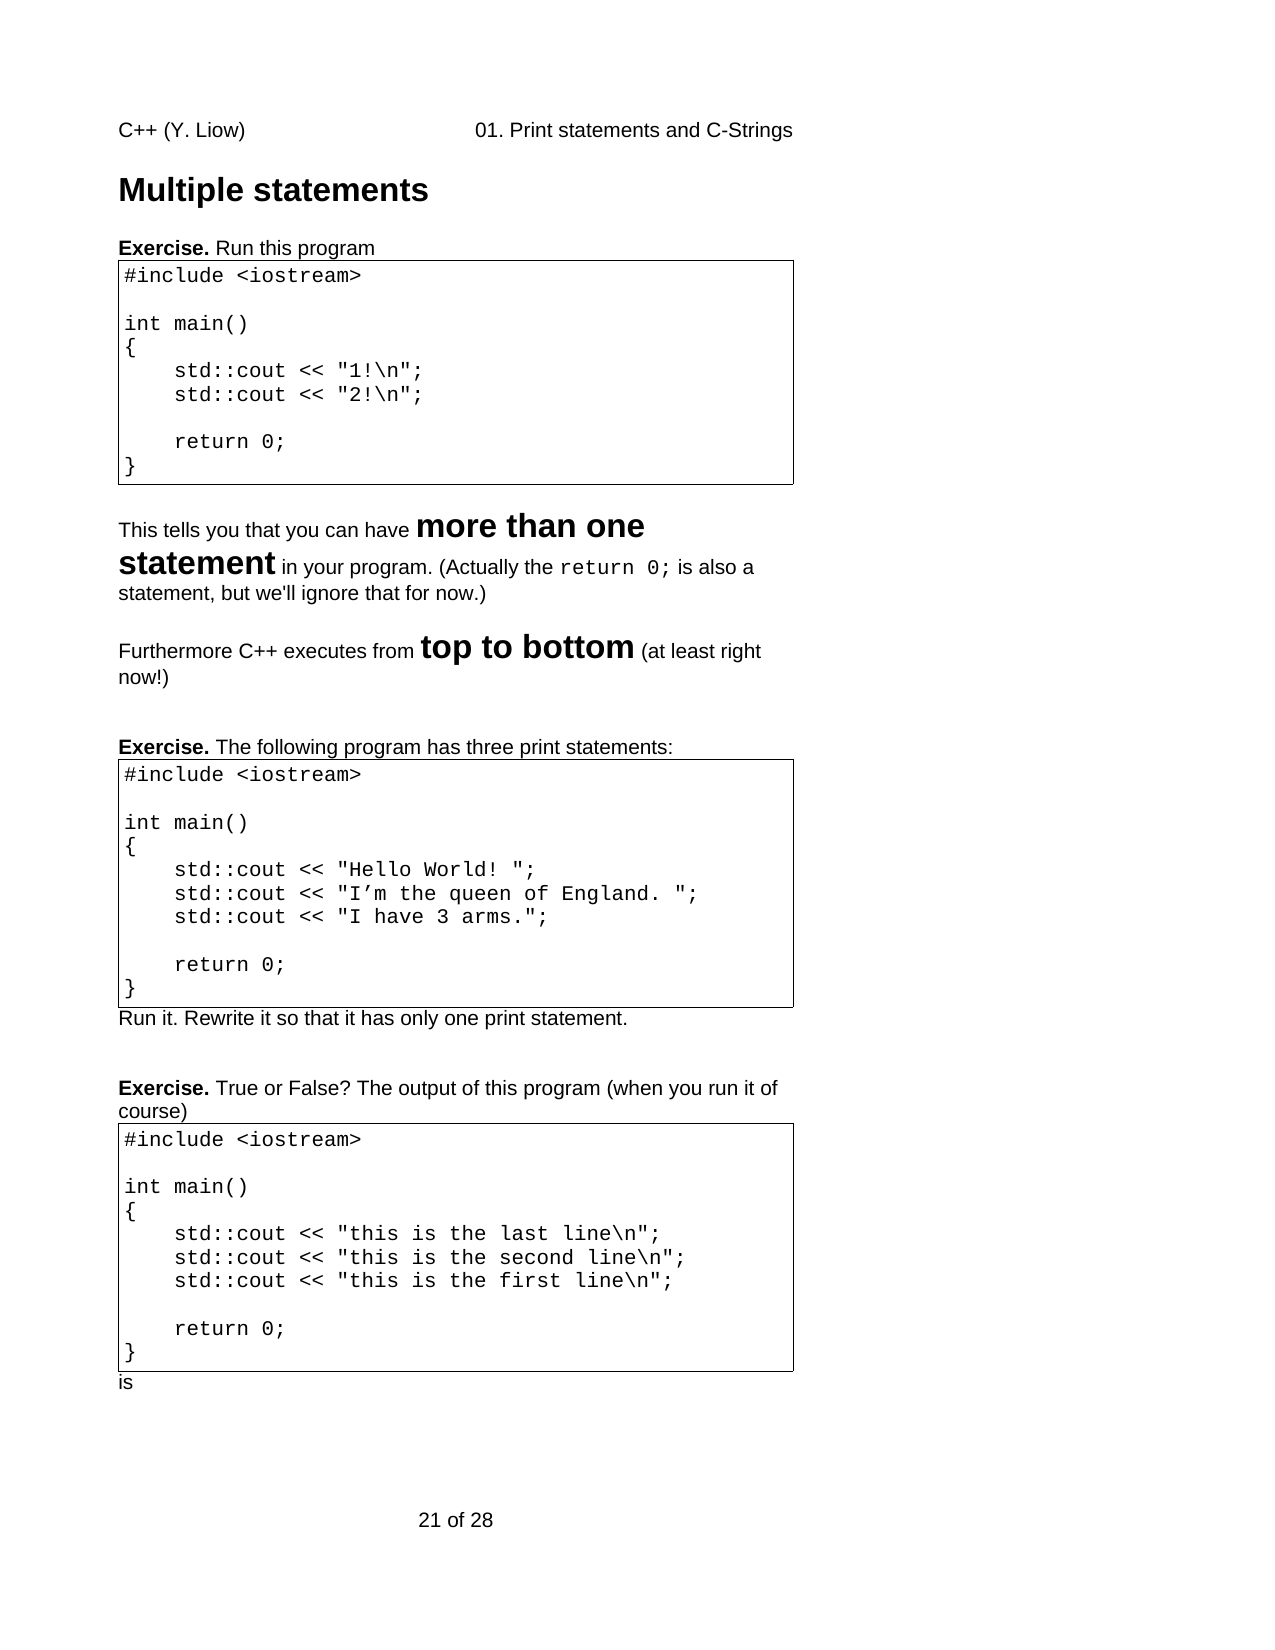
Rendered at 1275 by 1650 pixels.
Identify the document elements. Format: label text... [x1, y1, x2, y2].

text Furthermore C++ executes from top to bottom (at least right now!) [118, 628, 793, 689]
text Exercise. The following program has three print statements: [118, 735, 793, 758]
text Exercise. True or False? The output of this program (when you run it of course) [118, 1076, 793, 1123]
text Run it. Rewrite it so that it has only one print statement. [118, 1008, 793, 1030]
text This tells you that you can have more than one statement in your program. (Actually the return 0; is also a statement, but we'll ignore that for now.) [118, 507, 793, 605]
table_header #include <iostream> int main() { std::cout << "Hello World! "; std::cout << "I’m the queen of England. "; std::cout << "I have 3 arms."; return 0; } [119, 760, 793, 1007]
text Exercise. Run this program [118, 236, 793, 259]
text Multiple statements [118, 171, 793, 209]
table_header #include <iostream> int main() { std::cout << "this is the last line\n"; std::cout << "this is the second line\n"; std::cout << "this is the first line\n"; return 0; } [119, 1124, 793, 1371]
table_header #include <iostream> int main() { std::cout << "1!\n"; std::cout << "2!\n"; return 0; } [119, 261, 793, 484]
text is [118, 1372, 793, 1394]
